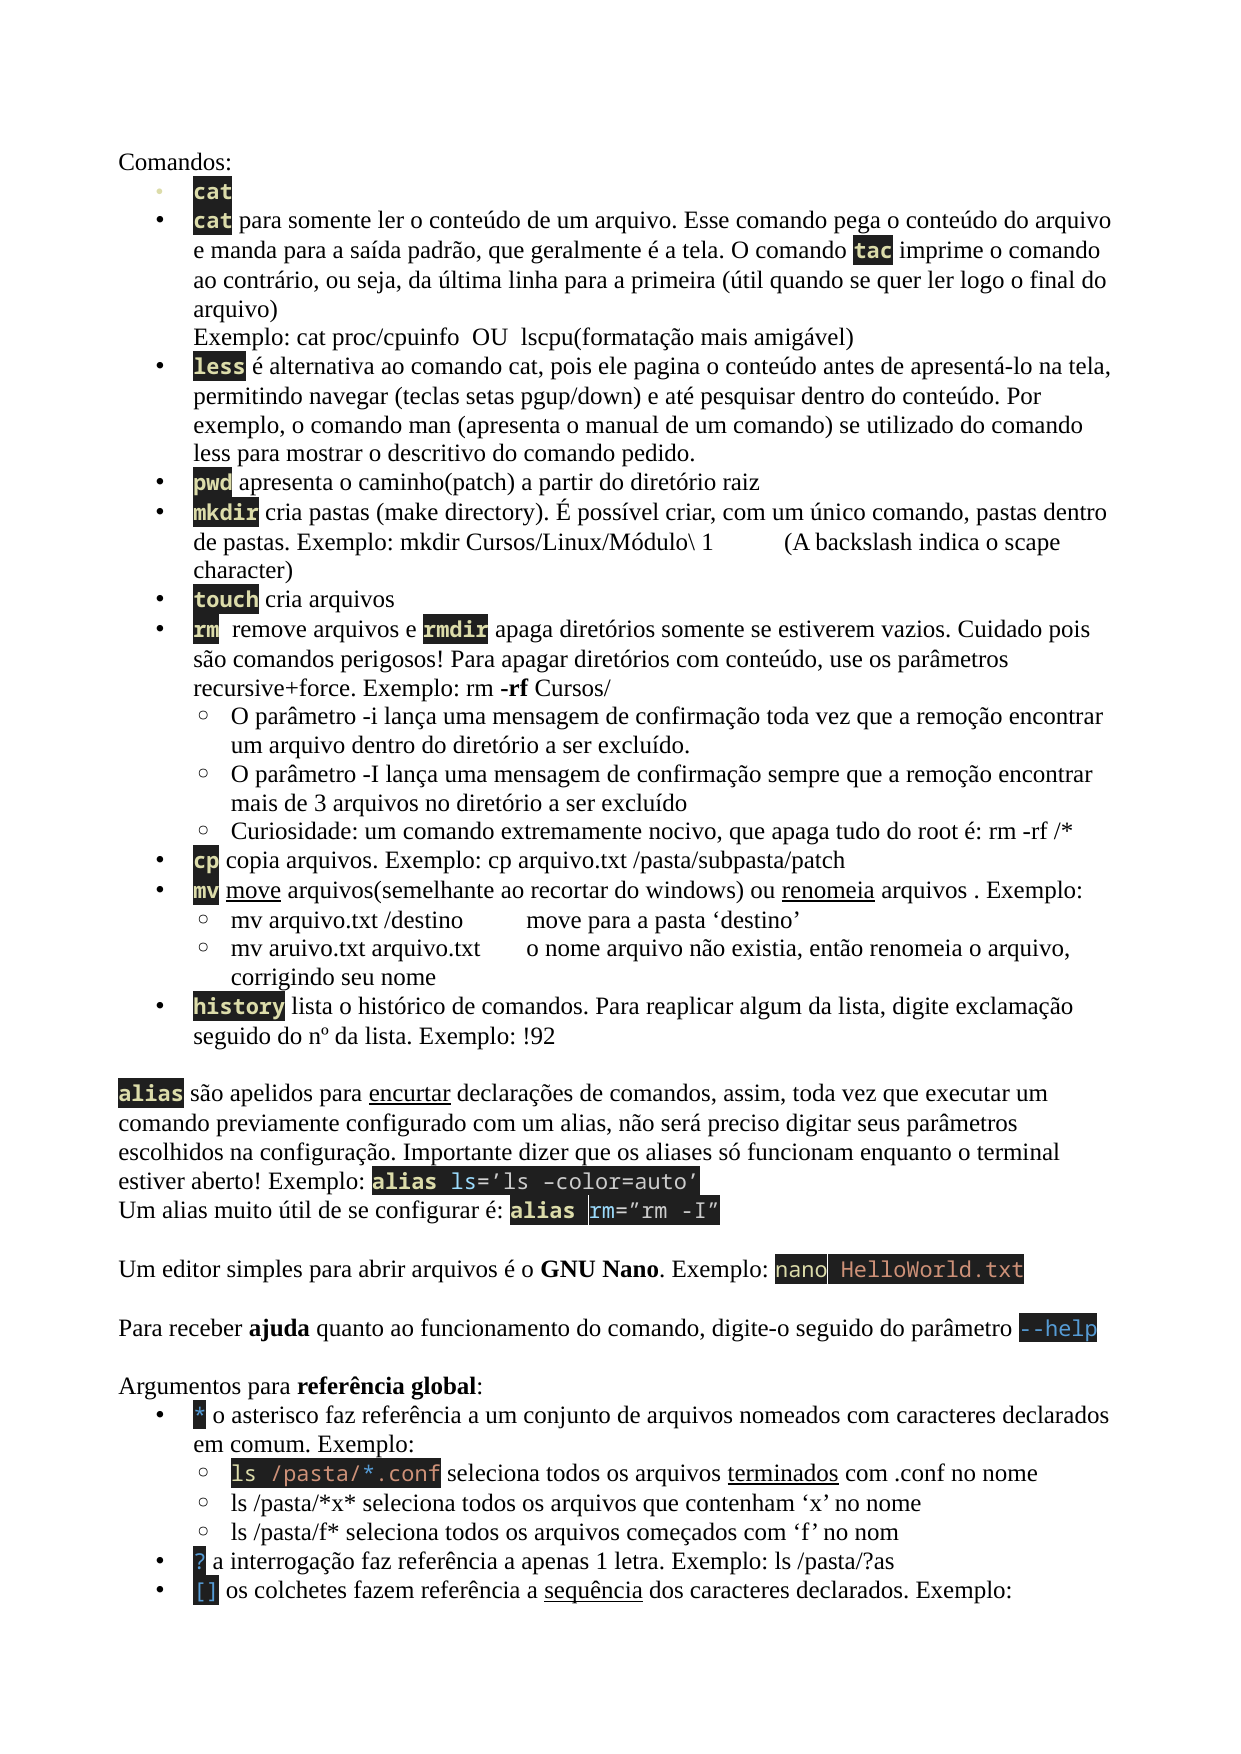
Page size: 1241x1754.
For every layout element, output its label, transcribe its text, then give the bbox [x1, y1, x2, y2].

list mv move arquivos(semelhante ao recortar do windows) ou renomeia arquivos . Exemplo: [156, 875, 1122, 905]
list rm remove arquivos e rmdir apaga diretórios somente se estiverem vazios. Cuidado pois são comandos perigosos! Para apagar diretórios com conteúdo, use os parâmetros recursive+force. Exemplo: rm -rf Cursos/ [156, 614, 1122, 701]
text Para receber ajuda quanto ao funcionamento do comando, digite-o seguido do parâmetro --help [118, 1312, 1122, 1342]
text Um alias muito útil de se configurar é: alias rm=”rm -I” [118, 1195, 1122, 1225]
list cat [156, 176, 1122, 205]
list O parâmetro -I lança uma mensagem de confirmação sempre que a remoção encontrar mais de 3 arquivos no diretório a ser excluído [193, 759, 1122, 816]
list touch cria arquivos [156, 584, 1122, 614]
text alias são apelidos para encurtar declarações de comandos, assim, toda vez que executar um comando previamente configurado com um alias, não será preciso digitar seus parâmetros escolhidos na configuração. Importante dizer que os aliases só funcionam enquanto o terminal estiver aberto! Exemplo: alias ls=’ls –color=auto’ [118, 1078, 1122, 1195]
list less é alternativa ao comando cat, pois ele pagina o conteúdo antes de apresentá-lo na tela, permitindo navegar (teclas setas pgup/down) e até pesquisar dentro do conteúdo. Por exemplo, o comando man (apresenta o manual de um comando) se utilizado do comando less para mostrar o descritivo do comando pedido. [156, 351, 1122, 467]
list ls /pasta/f* seleciona todos os arquivos começados com ‘f’ no nom [193, 1517, 1122, 1546]
text Comandos: [118, 147, 1122, 176]
list [] os colchetes fazem referência a sequência dos caracteres declarados. Exemplo: [156, 1575, 1122, 1605]
text Argumentos para referência global: [118, 1371, 1122, 1400]
list mv arquivo.txt /destino move para a pasta ‘destino’ [193, 905, 1122, 933]
text Um editor simples para abrir arquivos é o GNU Nano. Exemplo: nano HelloWorld.txt [118, 1254, 1122, 1284]
list ls /pasta/*x* seleciona todos os arquivos que contenham ‘x’ no nome [193, 1488, 1122, 1517]
list ls /pasta/*.conf seleciona todos os arquivos terminados com .conf no nome [193, 1458, 1122, 1488]
list Curiosidade: um comando extremamente nocivo, que apaga tudo do root é: rm -rf /* [193, 816, 1122, 845]
list mkdir cria pastas (make directory). É possível criar, com um único comando, pastas dentro de pastas. Exemplo: mkdir Cursos/Linux/Módulo\ 1 (A backslash indica o scape character) [156, 497, 1122, 584]
list mv aruivo.txt arquivo.txt o nome arquivo não existia, então renomeia o arquivo, corrigindo seu nome [193, 933, 1122, 991]
list history lista o histórico de comandos. Para reaplicar algum da lista, digite exclamação seguido do nº da lista. Exemplo: !92 [156, 991, 1122, 1049]
list cat para somente ler o conteúdo de um arquivo. Esse comando pega o conteúdo do arquivo e manda para a saída padrão, que geralmente é a tela. O comando tac imprime o comando ao contrário, ou seja, da última linha para a primeira (útil quando se quer ler logo o final do arquivo) Exemplo: cat proc/cpuinfo OU lscpu(formatação mais amigável) [156, 205, 1122, 351]
list ? a interrogação faz referência a apenas 1 letra. Exemplo: ls /pasta/?as [156, 1546, 1122, 1575]
list pwd apresenta o caminho(patch) a partir do diretório raiz [156, 467, 1122, 497]
list cp copia arquivos. Exemplo: cp arquivo.txt /pasta/subpasta/patch [156, 845, 1122, 875]
list O parâmetro -i lança uma mensagem de confirmação toda vez que a remoção encontrar um arquivo dentro do diretório a ser excluído. [193, 701, 1122, 759]
list * o asterisco faz referência a um conjunto de arquivos nomeados com caracteres declarados em comum. Exemplo: [156, 1400, 1122, 1458]
